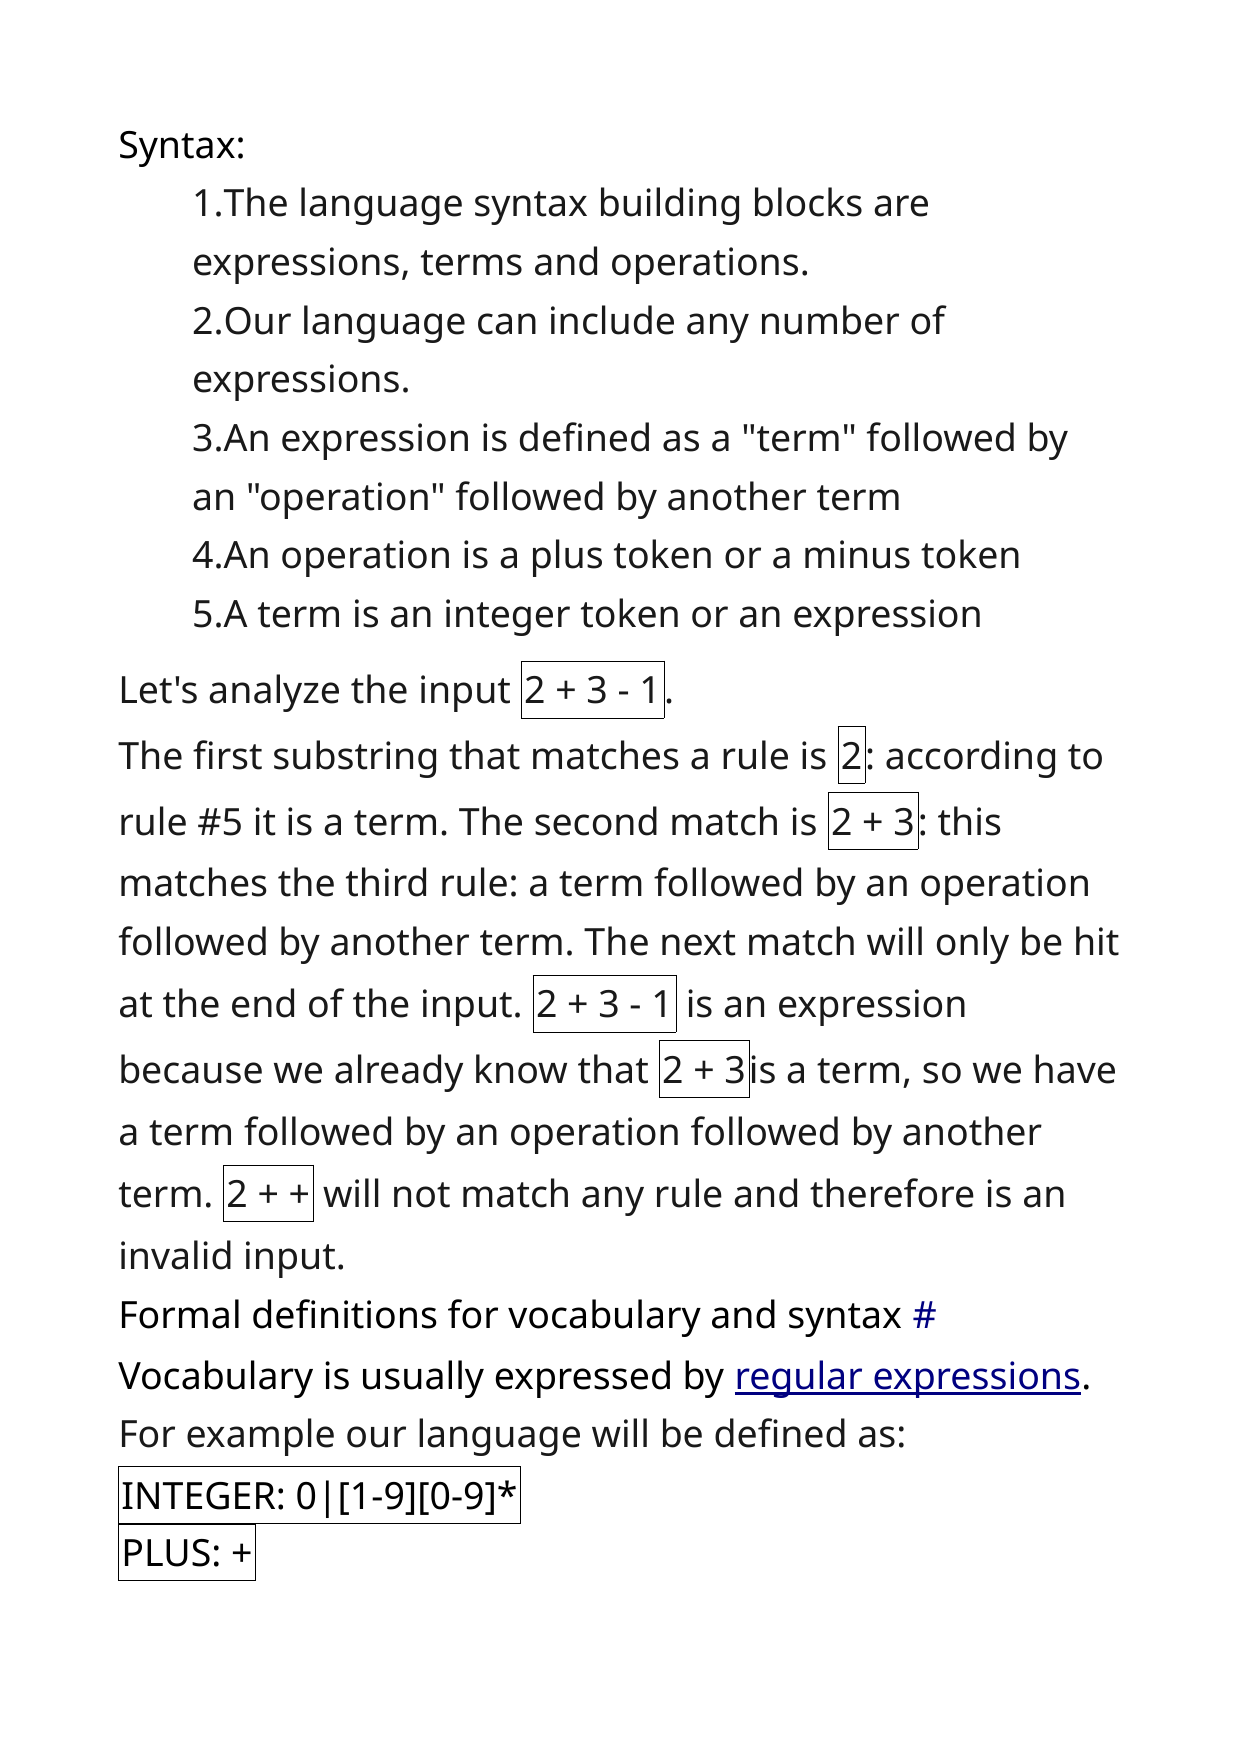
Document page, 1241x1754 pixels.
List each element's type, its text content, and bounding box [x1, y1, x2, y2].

text Syntax: [118, 118, 1122, 169]
list An expression is defined as a "term" followed by an "operation" followed by another term [118, 411, 1122, 521]
list The language syntax building blocks are expressions, terms and operations. [118, 177, 1122, 286]
list Our language can include any number of expressions. [118, 294, 1122, 404]
list A term is an integer token or an expression [118, 587, 1122, 638]
subtitle Formal definitions for vocabulary and syntax # [118, 1288, 1122, 1339]
list An operation is a plus token or a minus token [118, 529, 1122, 580]
text Let's analyze the input 2 + 3 - 1. [118, 661, 521, 718]
text The first substring that matches a rule is 2: according to rule #5 it is a term. The second match is 2 + 3: this matches the third rule: a term followed by an operation followed by another term. The next match will only be hit at the end of the input. 2 + 3 - 1 is an expression because we already know that 2 + 3is a term, so we have a term followed by an operation followed by another term. 2 + + will not match any rule and therefore is an invalid input. [118, 726, 1122, 1280]
text PLUS: + [119, 1525, 255, 1580]
text Let's analyze the input 2 + 3 - 1. [665, 661, 1122, 718]
text [521, 1466, 1122, 1523]
text Vocabulary is usually expressed by regular expressions. [118, 1349, 1122, 1400]
text For example our language will be defined as: [118, 1408, 1122, 1459]
text Let's analyze the input 2 + 3 - 1. [522, 662, 664, 718]
text [256, 1523, 1122, 1581]
text INTEGER: 0|[1-9][0-9]* [119, 1467, 520, 1523]
